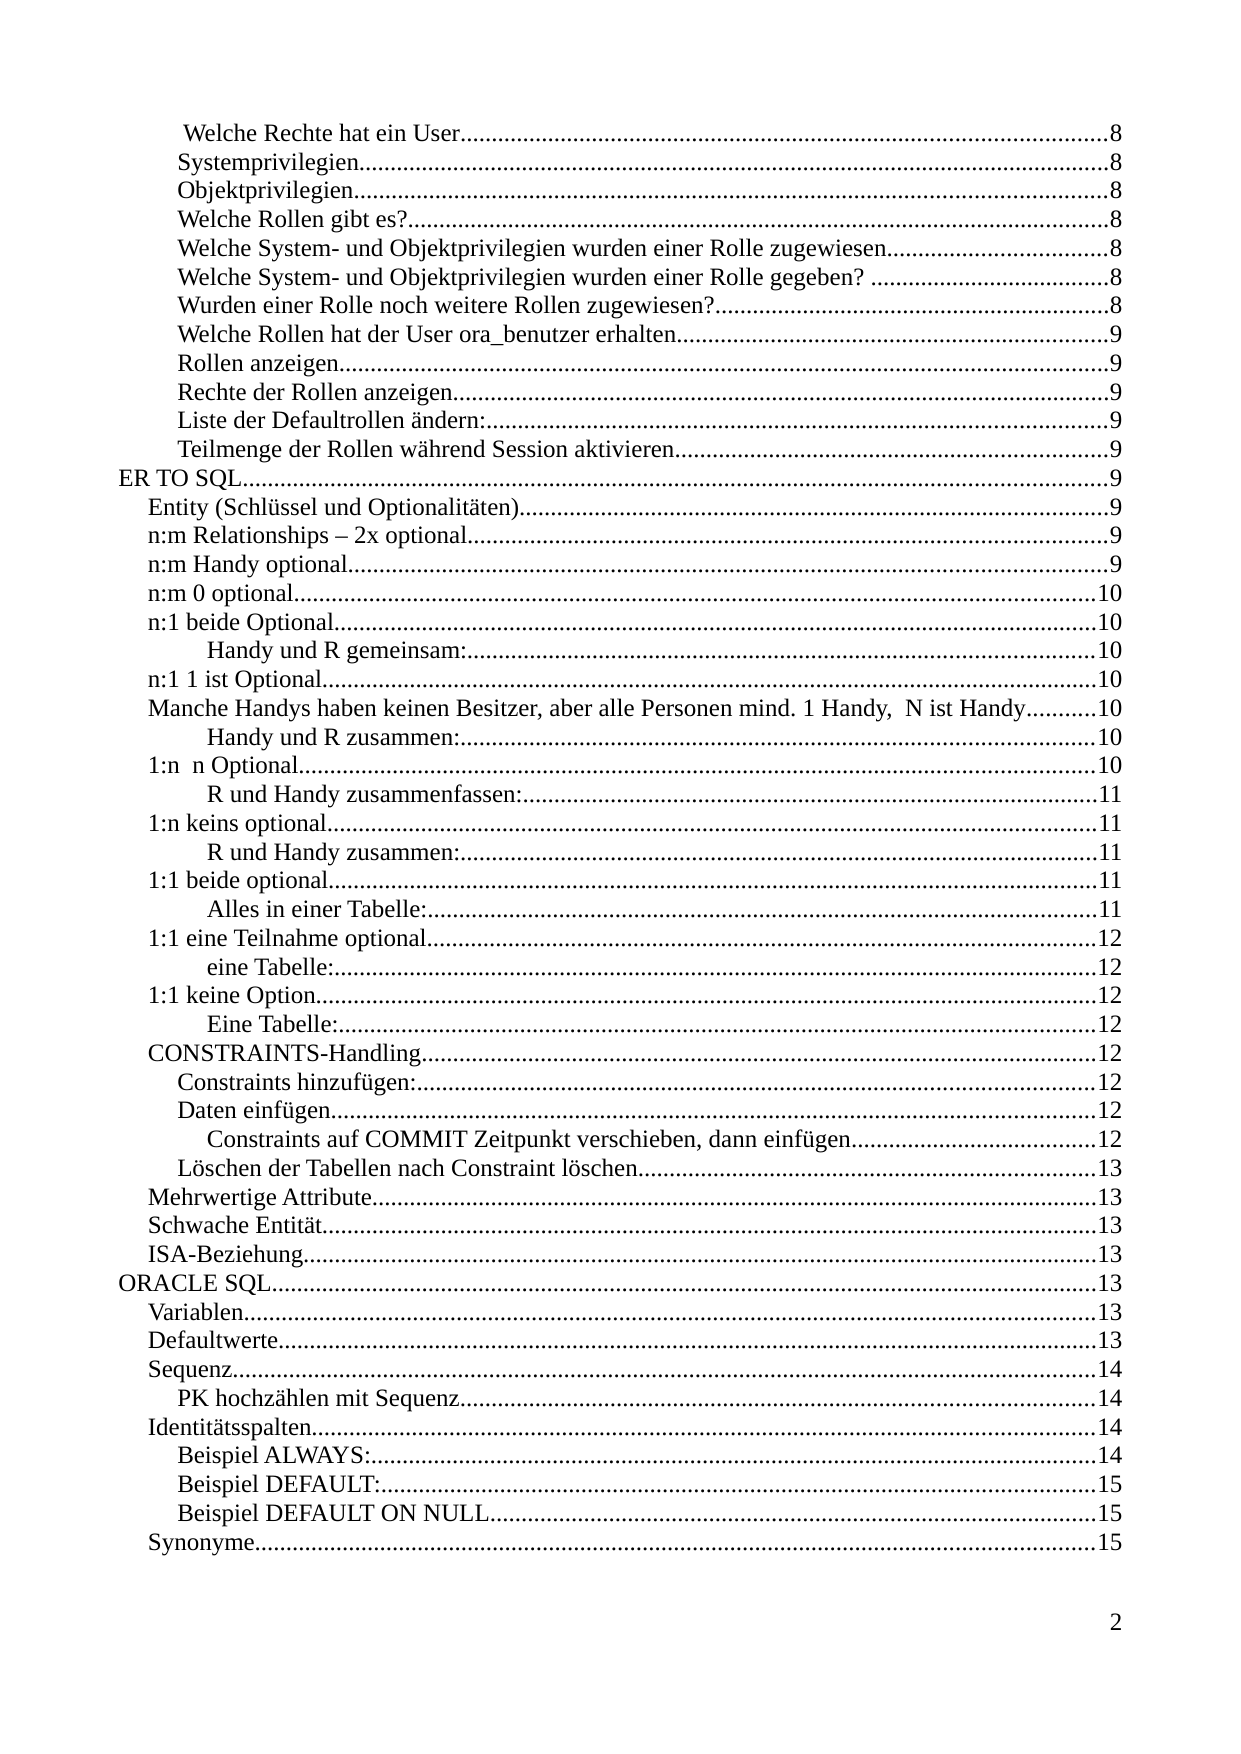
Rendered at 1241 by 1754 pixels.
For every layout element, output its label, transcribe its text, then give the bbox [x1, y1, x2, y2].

text 1:n keins optional 11 [148, 808, 1122, 837]
text n:m Handy optional 9 [148, 549, 1122, 578]
text n:1 1 ist Optional 10 [148, 664, 1122, 693]
text ER TO SQL 9 [118, 463, 1122, 492]
text Alles in einer Tabelle: 11 [207, 894, 1122, 923]
text 1:1 eine Teilnahme optional 12 [148, 923, 1122, 952]
text Manche Handys haben keinen Besitzer, aber alle Personen mind. 1 Handy, N ist Handy 10 [148, 693, 1122, 722]
text Liste der Defaultrollen ändern: 9 [177, 406, 1122, 434]
text CONSTRAINTS-Handling 12 [148, 1038, 1122, 1067]
text Variablen 13 [148, 1297, 1122, 1326]
text n:1 beide Optional 10 [148, 607, 1122, 636]
text 1:n n Optional 10 [148, 751, 1122, 779]
text Welche Rechte hat ein User 8 [177, 118, 1122, 147]
text Synonyme 15 [148, 1527, 1122, 1556]
text Systemprivilegien 8 [177, 147, 1122, 176]
text eine Tabelle: 12 [207, 952, 1122, 981]
text PK hochzählen mit Sequenz 14 [177, 1383, 1122, 1412]
text Defaultwerte 13 [148, 1326, 1122, 1354]
text n:m Relationships – 2x optional 9 [148, 521, 1122, 549]
text n:m 0 optional 10 [148, 578, 1122, 607]
text Löschen der Tabellen nach Constraint löschen 13 [177, 1153, 1122, 1182]
text Welche Rollen hat der User ora_benutzer erhalten 9 [177, 319, 1122, 348]
text Welche Rollen gibt es? 8 [177, 204, 1122, 233]
text Handy und R gemeinsam: 10 [207, 636, 1122, 664]
text Daten einfügen 12 [177, 1096, 1122, 1124]
text Eine Tabelle: 12 [207, 1009, 1122, 1038]
text Welche System- und Objektprivilegien wurden einer Rolle gegeben? 8 [177, 262, 1122, 291]
text Teilmenge der Rollen während Session aktivieren 9 [177, 434, 1122, 463]
text Entity (Schlüssel und Optionalitäten) 9 [148, 492, 1122, 521]
text Beispiel ALWAYS: 14 [177, 1441, 1122, 1469]
text Welche System- und Objektprivilegien wurden einer Rolle zugewiesen 8 [177, 233, 1122, 262]
text Sequenz 14 [148, 1354, 1122, 1383]
text Rechte der Rollen anzeigen 9 [177, 377, 1122, 406]
text Constraints auf COMMIT Zeitpunkt verschieben, dann einfügen 12 [207, 1124, 1122, 1153]
text Beispiel DEFAULT: 15 [177, 1469, 1122, 1498]
text Beispiel DEFAULT ON NULL 15 [177, 1498, 1122, 1527]
text 1:1 keine Option 12 [148, 981, 1122, 1009]
text R und Handy zusammen: 11 [207, 837, 1122, 866]
text Wurden einer Rolle noch weitere Rollen zugewiesen? 8 [177, 291, 1122, 319]
text ISA-Beziehung 13 [148, 1239, 1122, 1268]
text Schwache Entität 13 [148, 1211, 1122, 1239]
text Objektprivilegien 8 [177, 176, 1122, 204]
text Mehrwertige Attribute 13 [148, 1182, 1122, 1211]
text Rollen anzeigen 9 [177, 348, 1122, 377]
text R und Handy zusammenfassen: 11 [207, 779, 1122, 808]
text Handy und R zusammen: 10 [207, 722, 1122, 751]
text Identitätsspalten 14 [148, 1412, 1122, 1441]
text Constraints hinzufügen: 12 [177, 1067, 1122, 1096]
text 1:1 beide optional 11 [148, 866, 1122, 894]
text ORACLE SQL 13 [118, 1268, 1122, 1297]
